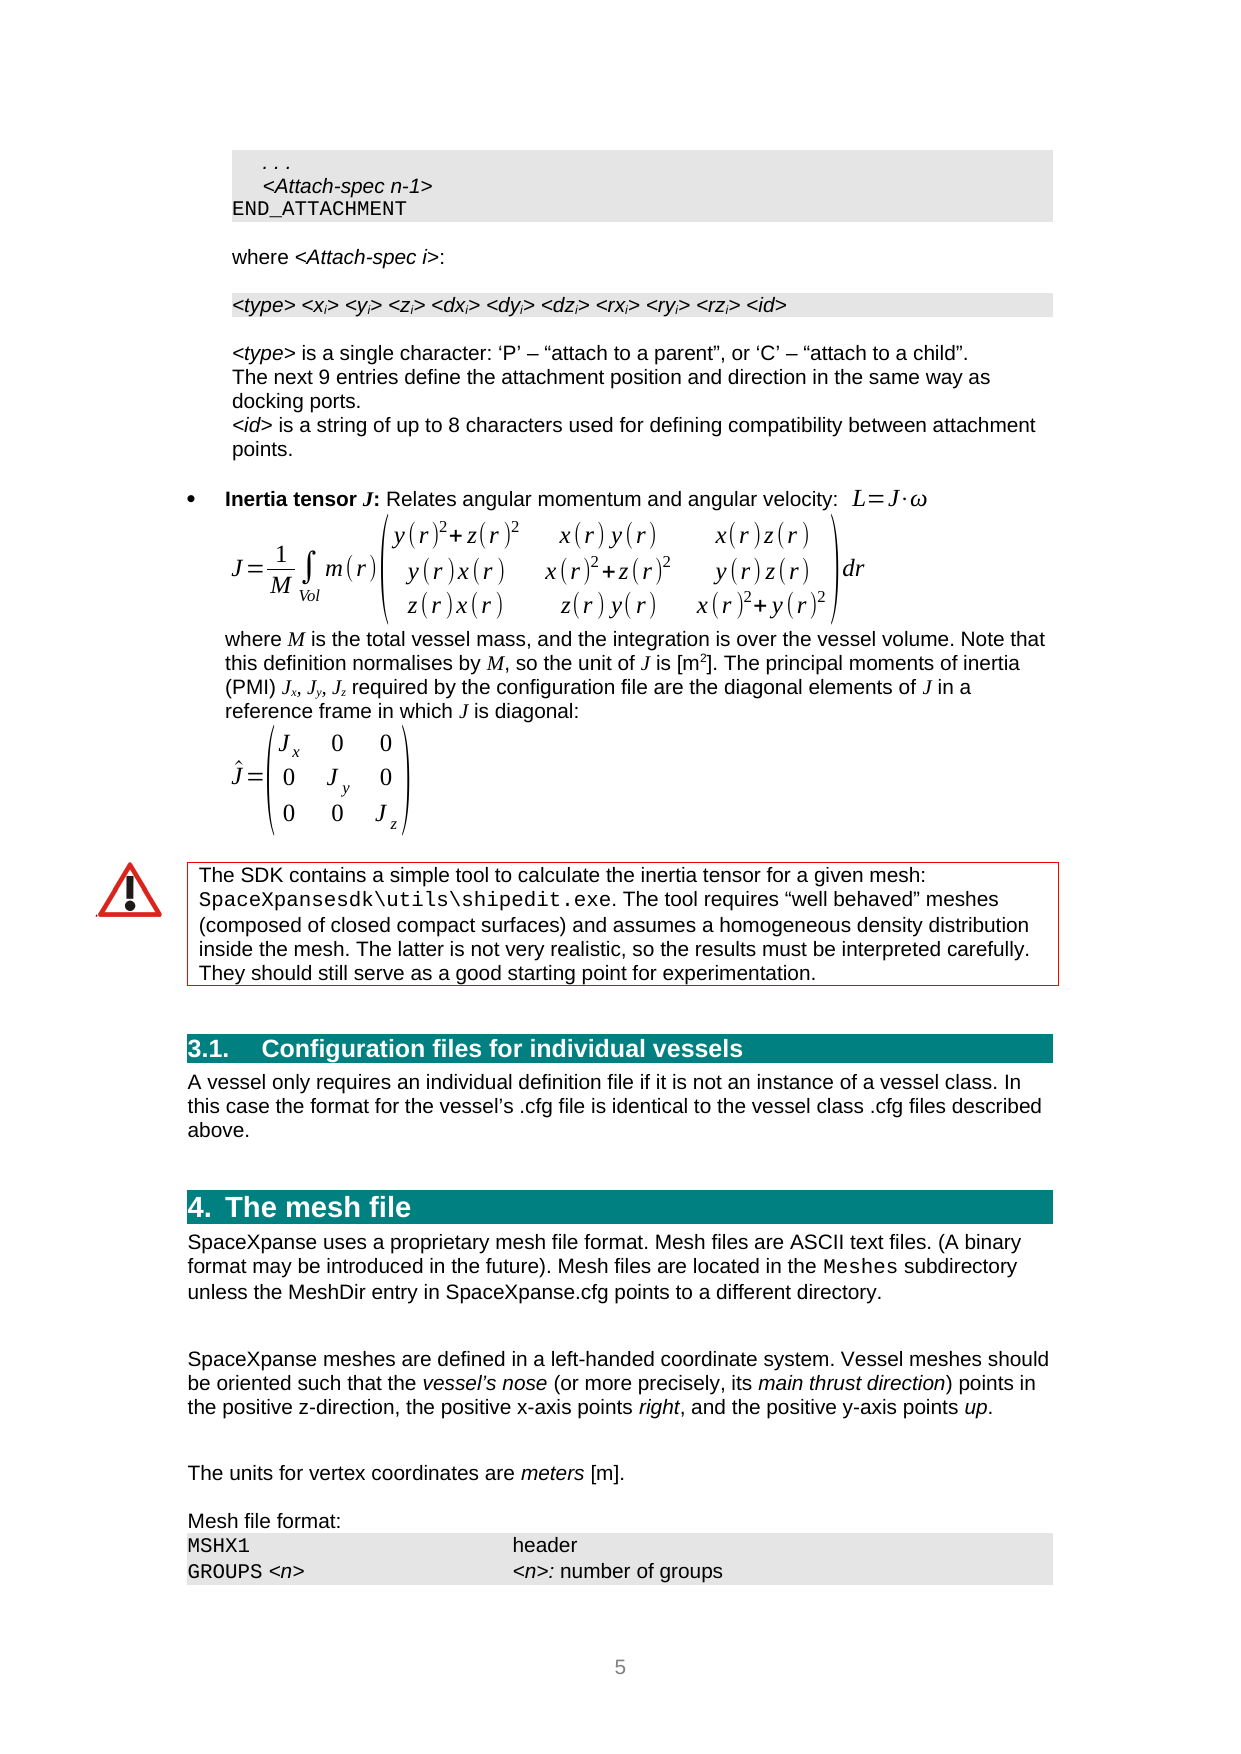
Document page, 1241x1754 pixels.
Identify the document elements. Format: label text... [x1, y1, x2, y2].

subtitle Configuration files for individual vessels [187, 1034, 1053, 1063]
subtitle The mesh file [187, 1190, 1053, 1224]
text <Attach-spec n-1> [232, 174, 1053, 198]
text SpaceXpanse meshes are defined in a left-handed coordinate system. Vessel meshes should be oriented such that the vessel’s nose (or more precisely, its main thrust direction) points in the positive z-direction, the positive x-axis points right, and the positive y-axis points up. [187, 1347, 1053, 1418]
text The units for vertex coordinates are meters [m]. [187, 1461, 1053, 1485]
picture [98, 862, 162, 917]
text where <Attach-spec i>: [232, 245, 1053, 269]
text The next 9 entries define the attachment position and direction in the same way as docking ports. [232, 365, 1053, 413]
list Inertia tensor J: Relates angular momentum and angular velocity: where M is the total vessel mass, and the integration is over the vessel volume. Note that this definition normalises by M, so the unit of J is [m2]. The principal moments of inertia (PMI) Jx, Jy, Jz required by the configuration file are the diagonal elements of J in a reference frame in which J is diagonal: [187, 485, 1053, 862]
text END_ATTACHMENT [232, 198, 1053, 222]
text <id> is a string of up to 8 characters used for defining compatibility between attachment points. [232, 413, 1053, 461]
text GROUPS <n> <n>: number of groups [187, 1559, 1053, 1585]
text A vessel only requires an individual definition file if it is not an instance of a vessel class. In this case the format for the vessel’s .cfg file is identical to the vessel class .cfg files described above. [187, 1069, 1053, 1141]
text SpaceXpanse uses a proprietary mesh file format. Mesh files are ASCII text files. (A binary format may be introduced in the future). Mesh files are located in the Meshes subdirectory unless the MeshDir entry in SpaceXpanse.cfg points to a different directory. [187, 1230, 1053, 1304]
table_header [84, 862, 187, 984]
text <type> is a single character: ‘P’ – “attach to a parent”, or ‘C’ – “attach to a child”. [232, 341, 1053, 365]
text <type> <xi> <yi> <zi> <dxi> <dyi> <dzi> <rxi> <ryi> <rzi> <id> [232, 293, 1053, 317]
text . . . [232, 150, 1053, 174]
text Mesh file format: [187, 1509, 1053, 1533]
table_header The SDK contains a simple tool to calculate the inertia tensor for a given mesh: SpaceXpansesdk\utils\shipedit.exe. The tool requires “well behaved” meshes (composed of closed compact surfaces) and assumes a homogeneous density distribution inside the mesh. The latter is not very realistic, so the results must be interpreted carefully. They should still serve as a good starting point for experimentation. [188, 863, 1058, 984]
text MSHX1 header [187, 1533, 1053, 1559]
